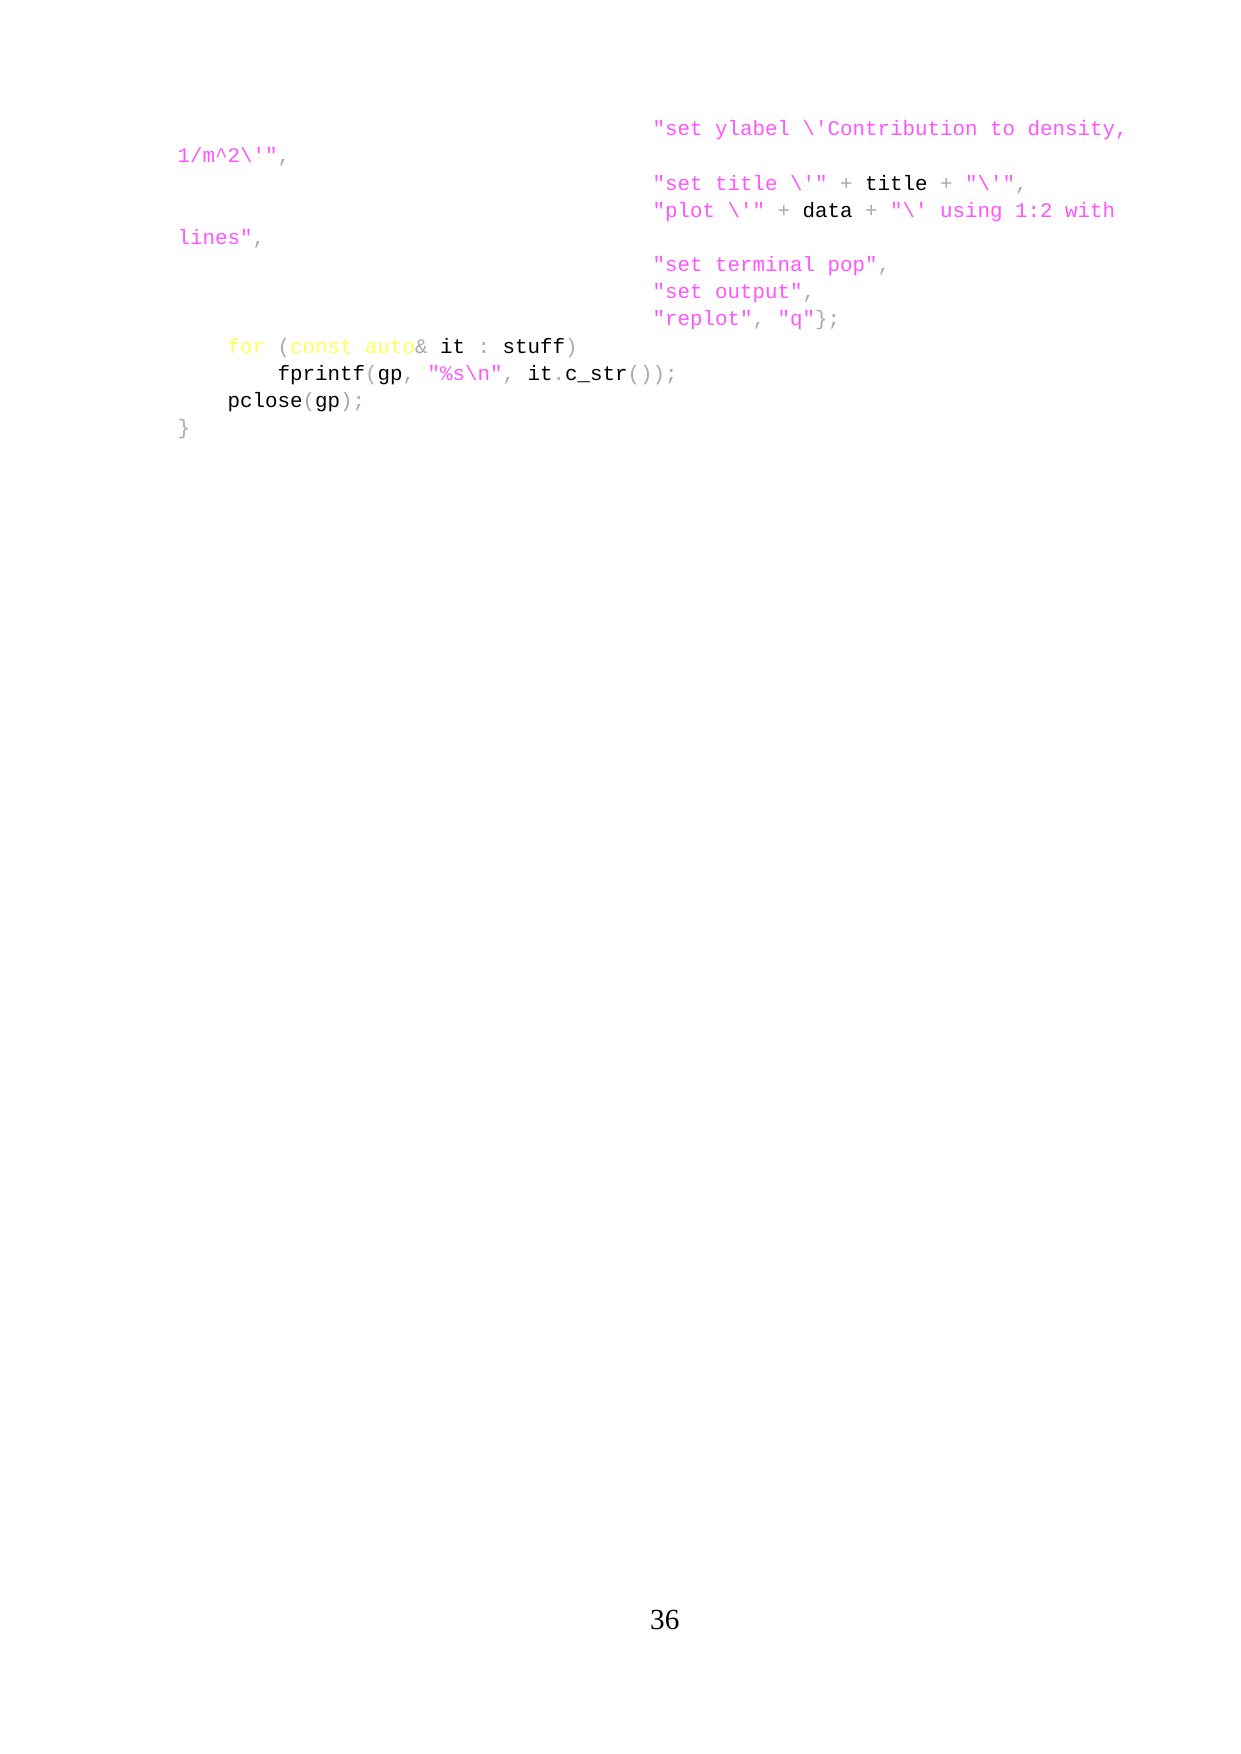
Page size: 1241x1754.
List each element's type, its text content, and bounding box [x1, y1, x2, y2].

text "set output", [177, 281, 1152, 305]
text for (const auto& it : stuff) [177, 336, 1152, 359]
text } [177, 417, 1152, 441]
text fprintf(gp, "%s\n", it.c_str()); [177, 363, 1152, 386]
text "replot", "q"}; [177, 308, 1152, 332]
text "set title \'" + title + "\'", [177, 172, 1152, 196]
text "set ylabel \'Contribution to density, 1/m^2\'", [177, 118, 1152, 169]
text "plot \'" + data + "\' using 1:2 with lines", [177, 200, 1152, 251]
text pclose(gp); [177, 390, 1152, 414]
text "set terminal pop", [177, 254, 1152, 278]
